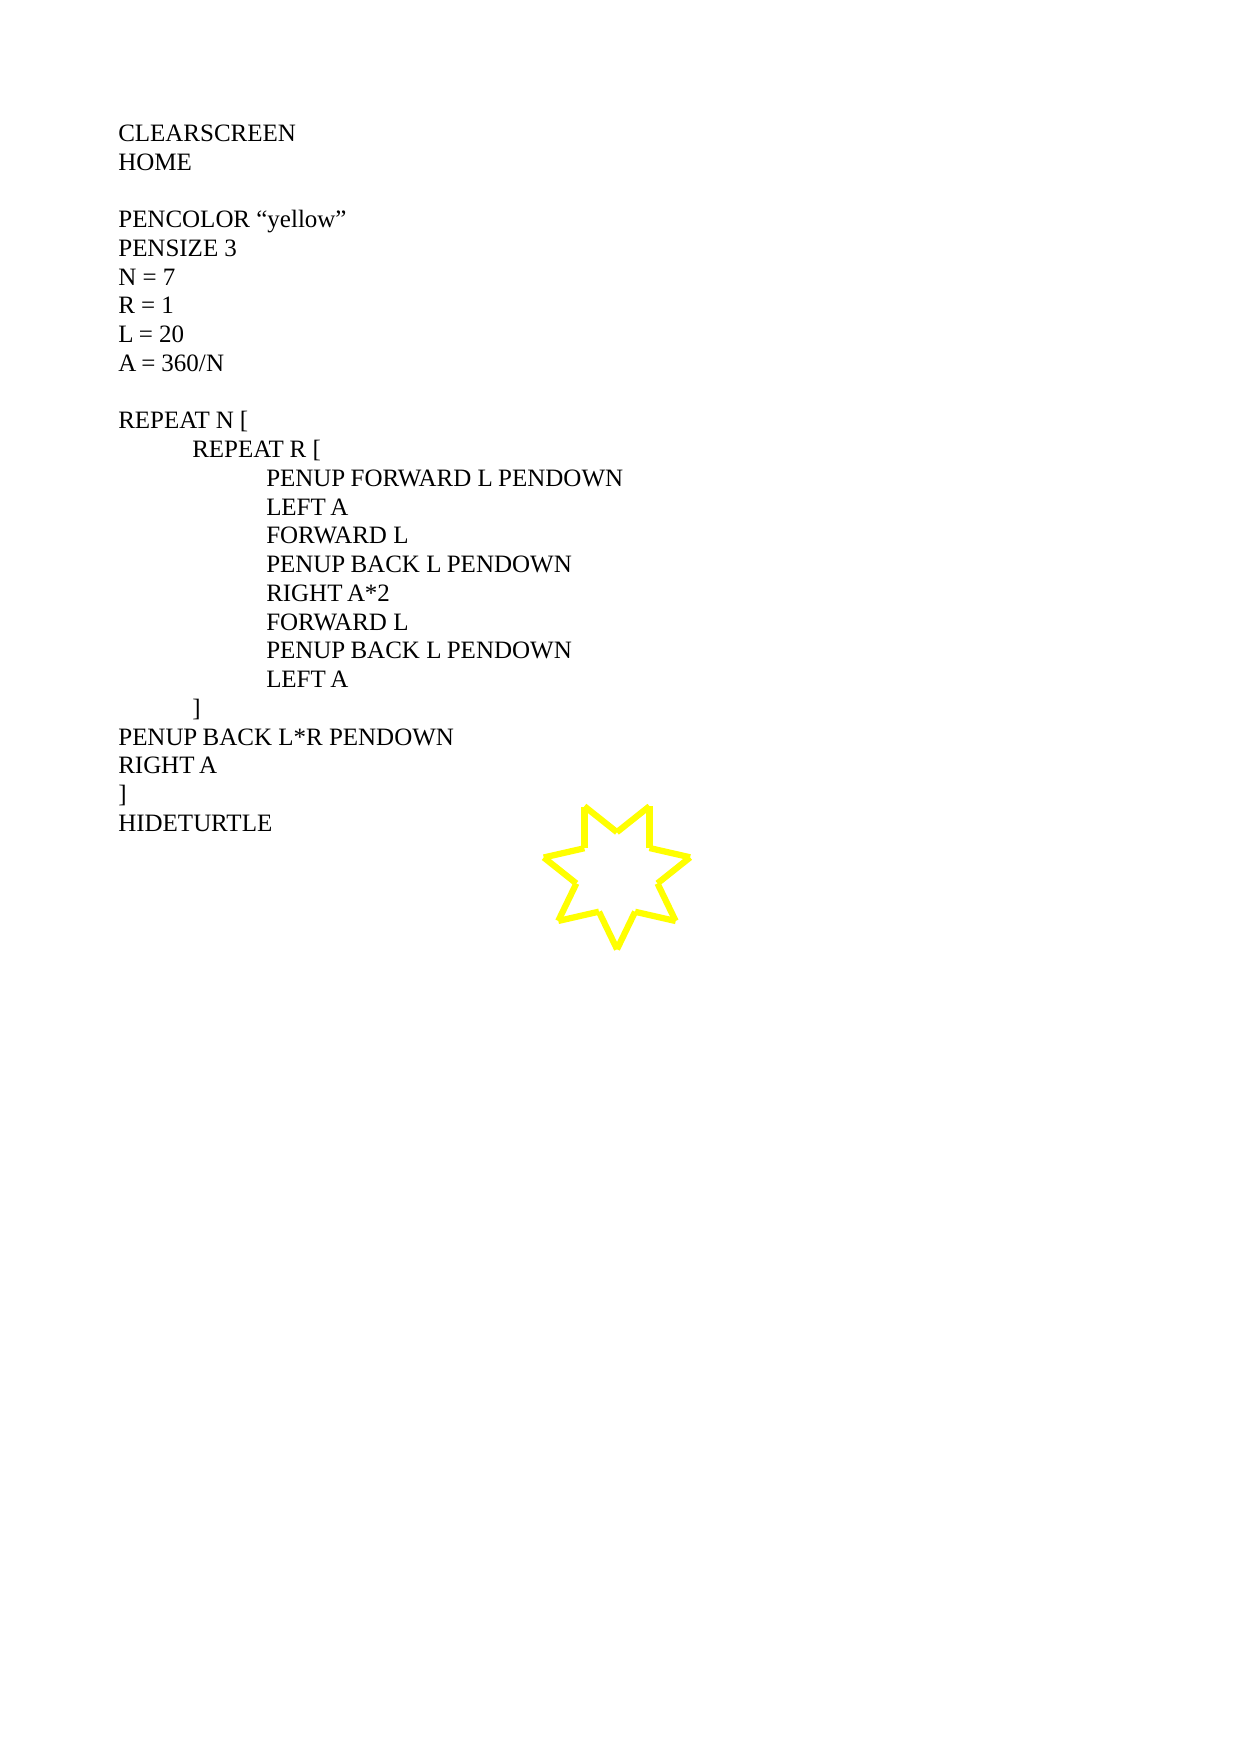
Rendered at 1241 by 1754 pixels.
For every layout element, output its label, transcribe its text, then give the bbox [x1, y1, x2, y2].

text RIGHT A*2 [118, 578, 1122, 607]
text LEFT A [118, 492, 1122, 521]
text REPEAT R [ [118, 434, 1122, 463]
text ] [118, 693, 1122, 722]
text ] [118, 779, 1122, 808]
text HOME [118, 147, 1122, 176]
text REPEAT N [ [118, 406, 1122, 434]
text N = 7 [118, 262, 1122, 291]
text PENUP FORWARD L PENDOWN [118, 463, 1122, 492]
text LEFT A [118, 664, 1122, 693]
text A = 360/N [118, 348, 1122, 377]
text PENSIZE 3 [118, 233, 1122, 262]
text PENUP BACK L PENDOWN [118, 549, 1122, 578]
text PENCOLOR “yellow” [118, 204, 1122, 233]
text FORWARD L [118, 521, 1122, 549]
text RIGHT A [118, 751, 1122, 779]
text [653, 808, 1122, 837]
text PENUP BACK L*R PENDOWN [118, 722, 1122, 751]
text [593, 808, 641, 827]
text R = 1 [118, 291, 1122, 319]
text [588, 814, 646, 837]
text FORWARD L [118, 607, 1122, 636]
text HIDETURTLE [118, 808, 581, 837]
text CLEARSCREEN [118, 118, 1122, 147]
text L = 20 [118, 319, 1122, 348]
text PENUP BACK L PENDOWN [118, 636, 1122, 664]
